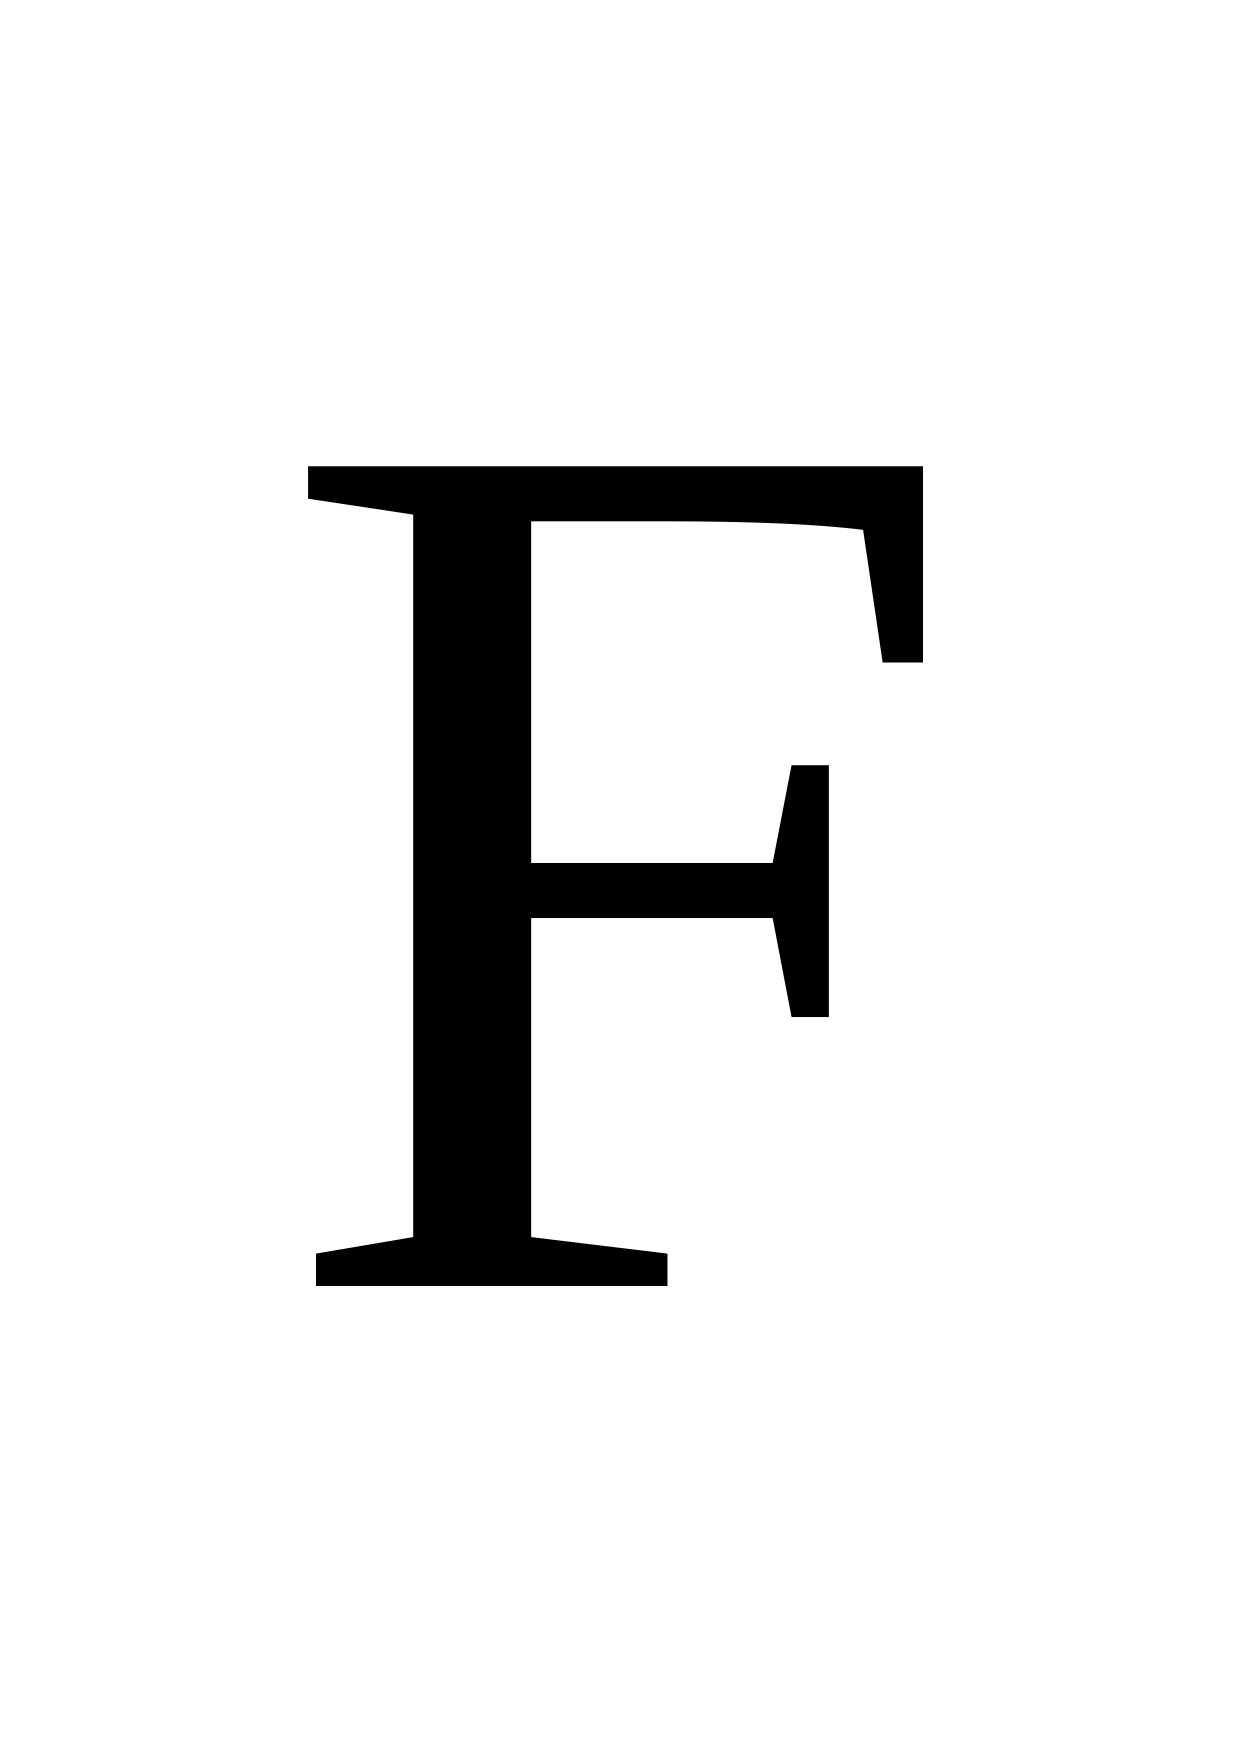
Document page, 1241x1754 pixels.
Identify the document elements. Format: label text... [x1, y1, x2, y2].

text F [118, 118, 1122, 1558]
